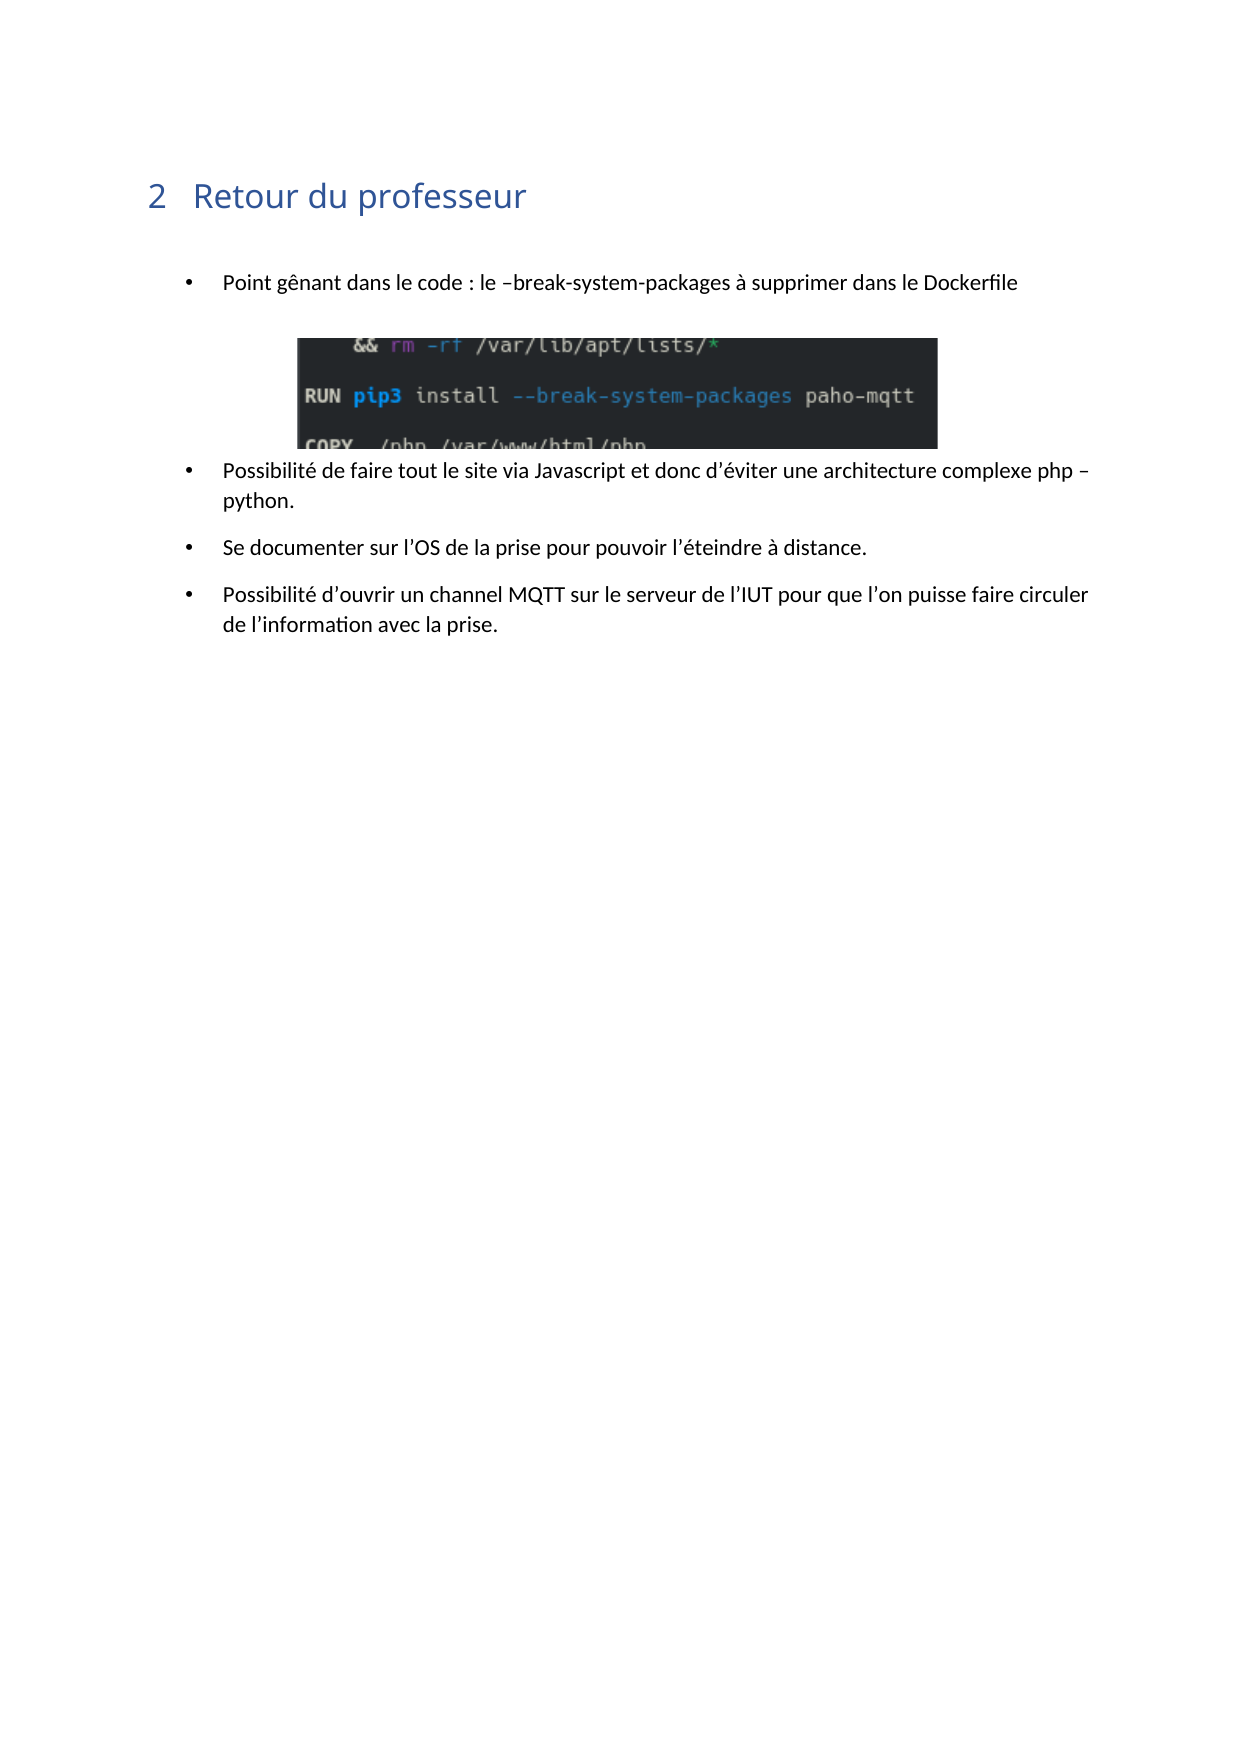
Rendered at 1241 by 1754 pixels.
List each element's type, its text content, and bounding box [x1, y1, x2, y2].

picture [297, 338, 938, 449]
list Possibilité d’ouvrir un channel MQTT sur le serveur de l’IUT pour que l’on puisse faire circuler de l’information avec la prise. [185, 580, 1093, 638]
list Se documenter sur l’OS de la prise pour pouvoir l’éteindre à distance. [185, 533, 1093, 561]
subtitle Retour du professeur [148, 173, 1093, 218]
list Point gênant dans le code : le –break-system-packages à supprimer dans le Dockerfile [185, 268, 1093, 296]
list Possibilité de faire tout le site via Javascript et donc d’éviter une architecture complexe php – python. [185, 456, 1093, 514]
